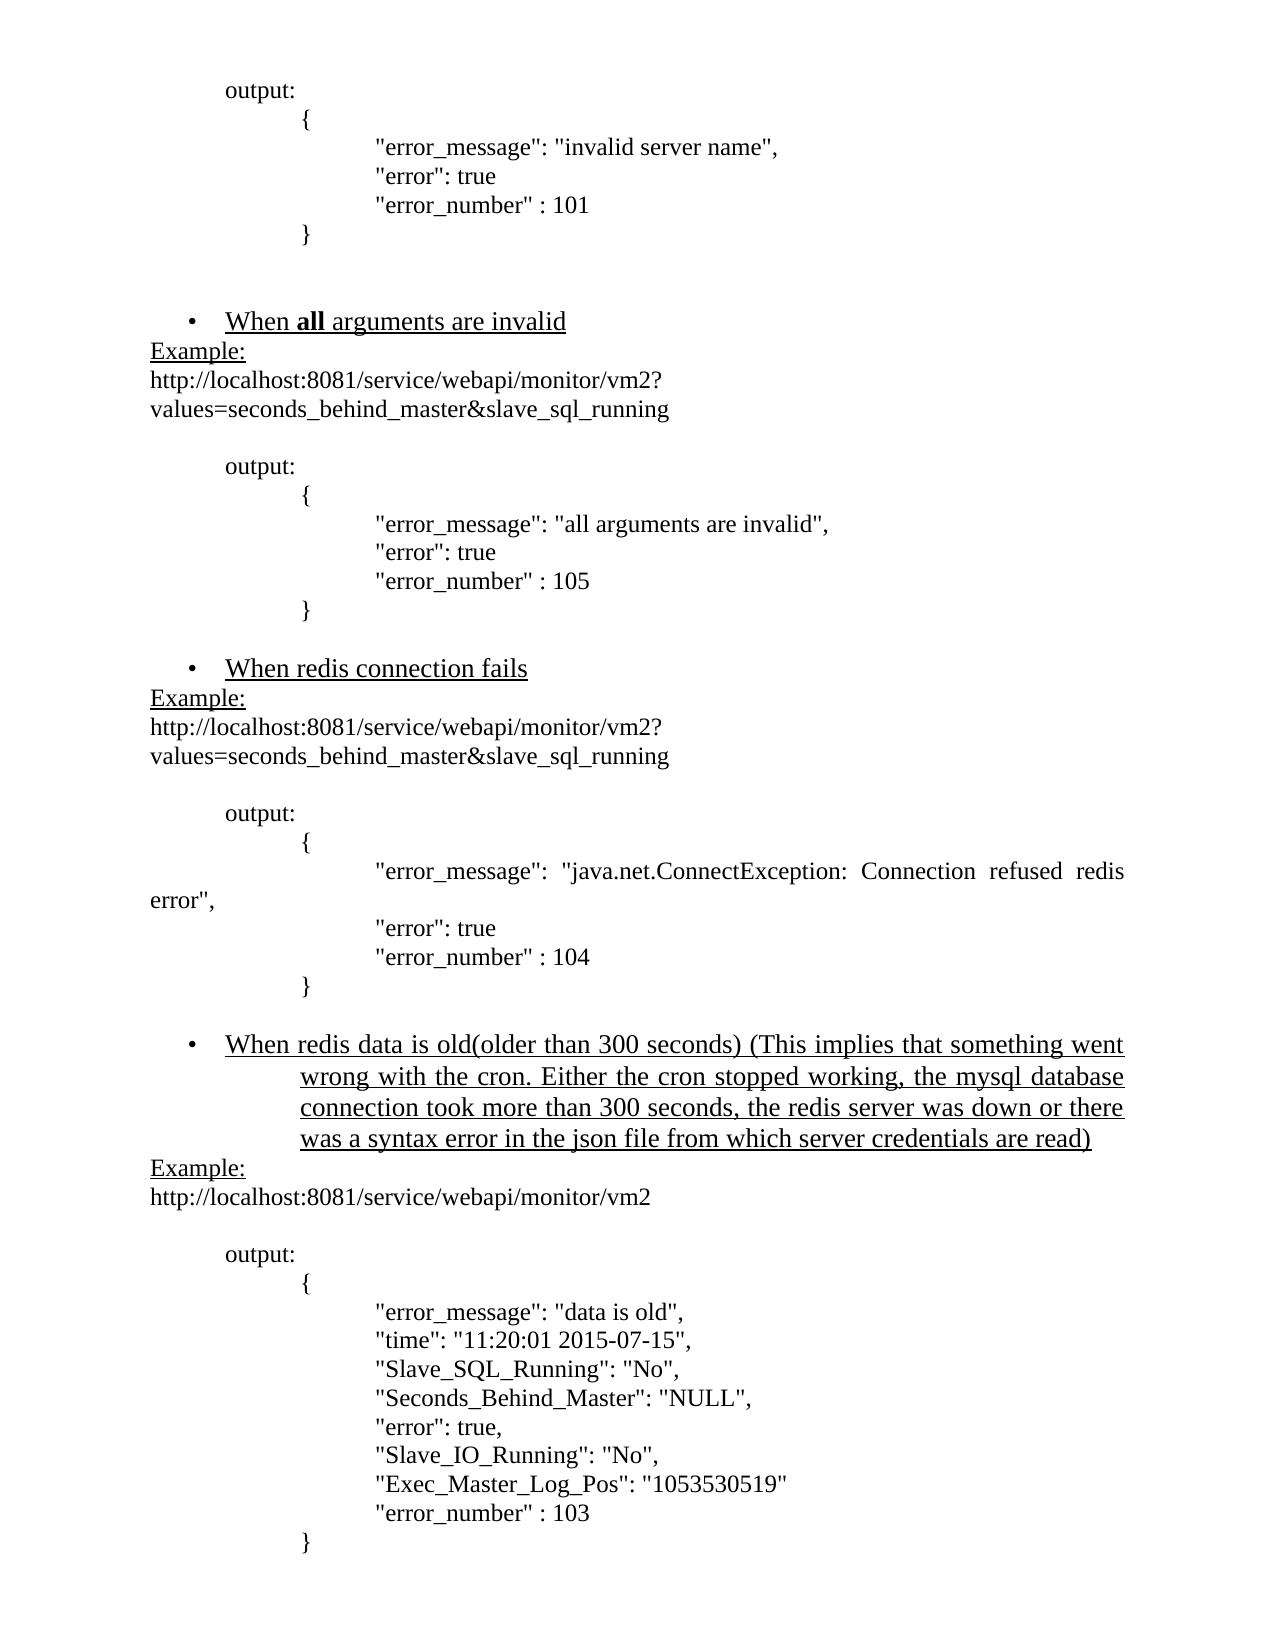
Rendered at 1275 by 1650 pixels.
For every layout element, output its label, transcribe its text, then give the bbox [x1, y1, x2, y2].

text "time": "11:20:01 2015-07-15", [150, 1326, 1125, 1354]
text output: [150, 75, 1125, 104]
text "error_number" : 105 [150, 566, 1125, 595]
text "error": true [150, 537, 1125, 566]
text "Exec_Master_Log_Pos": "1053530519" [150, 1469, 1125, 1498]
text } [150, 971, 1125, 1000]
text } [150, 1527, 1125, 1556]
text "error_number" : 103 [150, 1498, 1125, 1527]
text "error_message": "invalid server name", [150, 132, 1125, 161]
text "error_number" : 104 [150, 942, 1125, 971]
text { [150, 480, 1125, 509]
text { [150, 827, 1125, 856]
text } [150, 219, 1125, 247]
text } [150, 595, 1125, 624]
list When redis data is old(older than 300 seconds) (This implies that something went wrong with the cron. Either the cron stopped working, the mysql database connection took more than 300 seconds, the redis server was down or there was a syntax error in the json file from which server credentials are read) [187, 1028, 1125, 1153]
text "error_message": "all arguments are invalid", [150, 509, 1125, 537]
text output: [150, 451, 1125, 480]
text "error": true [150, 913, 1125, 942]
text { [150, 1268, 1125, 1297]
text "error": true, [150, 1412, 1125, 1441]
text "error_message": "data is old", [150, 1297, 1125, 1326]
text output: [150, 798, 1125, 827]
text output: [150, 1239, 1125, 1268]
list When all arguments are invalid [187, 305, 1125, 336]
text http://localhost:8081/service/webapi/monitor/vm2?values=seconds_behind_master&slave_sql_running [150, 712, 1125, 770]
text "error_message": "java.net.ConnectException: Connection refused redis error", [150, 856, 1125, 913]
list When redis connection fails [187, 652, 1125, 683]
text http://localhost:8081/service/webapi/monitor/vm2 [150, 1182, 1125, 1211]
text { [150, 104, 1125, 132]
text Example: [150, 1153, 1125, 1182]
text "Seconds_Behind_Master": "NULL", [150, 1383, 1125, 1412]
text "error_number" : 101 [150, 190, 1125, 219]
text http://localhost:8081/service/webapi/monitor/vm2?values=seconds_behind_master&slave_sql_running [150, 365, 1125, 422]
text "Slave_IO_Running": "No", [150, 1441, 1125, 1469]
text Example: [150, 336, 1125, 365]
text Example: [150, 683, 1125, 712]
text "Slave_SQL_Running": "No", [150, 1354, 1125, 1383]
text "error": true [150, 161, 1125, 190]
